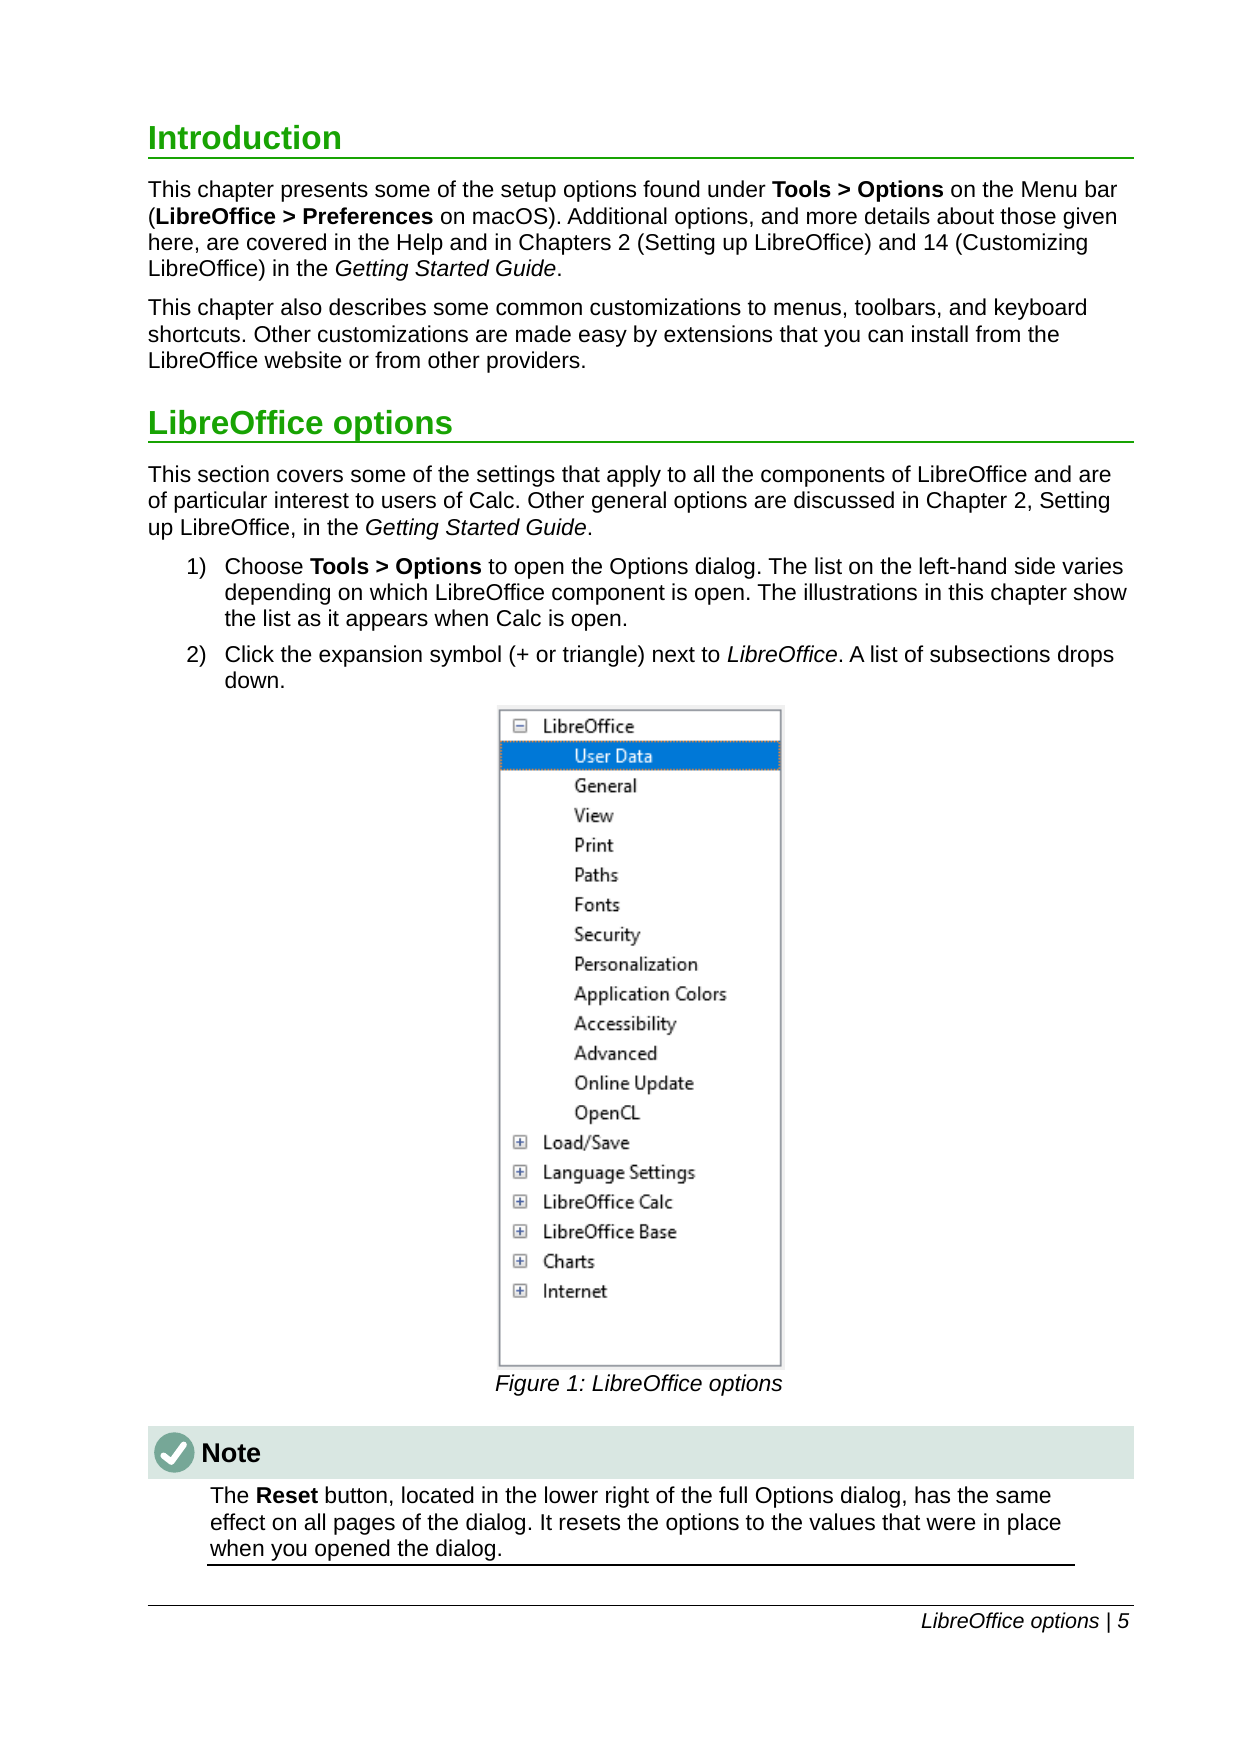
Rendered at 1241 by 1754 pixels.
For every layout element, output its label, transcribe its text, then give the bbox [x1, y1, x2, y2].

list This section covers some of the settings that apply to all the components of LibreOffice and are of particular interest to users of Calc. Other general options are discussed in Chapter 2, Setting up LibreOffice, in the Getting Started Guide. [148, 461, 1134, 540]
text The Reset button, located in the lower right of the full Options dialog, has the same effect on all pages of the dialog. It resets the options to the values that were in place when you opened the dialog. [207, 1479, 1075, 1564]
text Figure 1: LibreOffice options [495, 705, 787, 1396]
text This chapter presents some of the setup options found under Tools > Options on the Menu bar (LibreOffice > Preferences on macOS). Additional options, and more details about those given here, are covered in the Help and in Chapters 2 (Setting up LibreOffice) and 14 (Customizing LibreOffice) in the Getting Started Guide. [148, 176, 1134, 282]
subtitle LibreOffice options [148, 403, 1134, 441]
list Click the expansion symbol (+ or triangle) next to LibreOffice. A list of subsections drops down. [207, 641, 1134, 693]
list Choose Tools > Options to open the Options dialog. The list on the left-hand side varies depending on which LibreOffice component is open. The illustrations in this chapter show the list as it appears when Calc is open. [207, 553, 1134, 632]
subtitle Introduction [148, 118, 1134, 157]
text This chapter also describes some common customizations to menus, toolbars, and keyboard shortcuts. Other customizations are made easy by extensions that you can install from the LibreOffice website or from other providers. [148, 294, 1134, 373]
subtitle Note [148, 1426, 1134, 1479]
picture [496, 705, 785, 1370]
